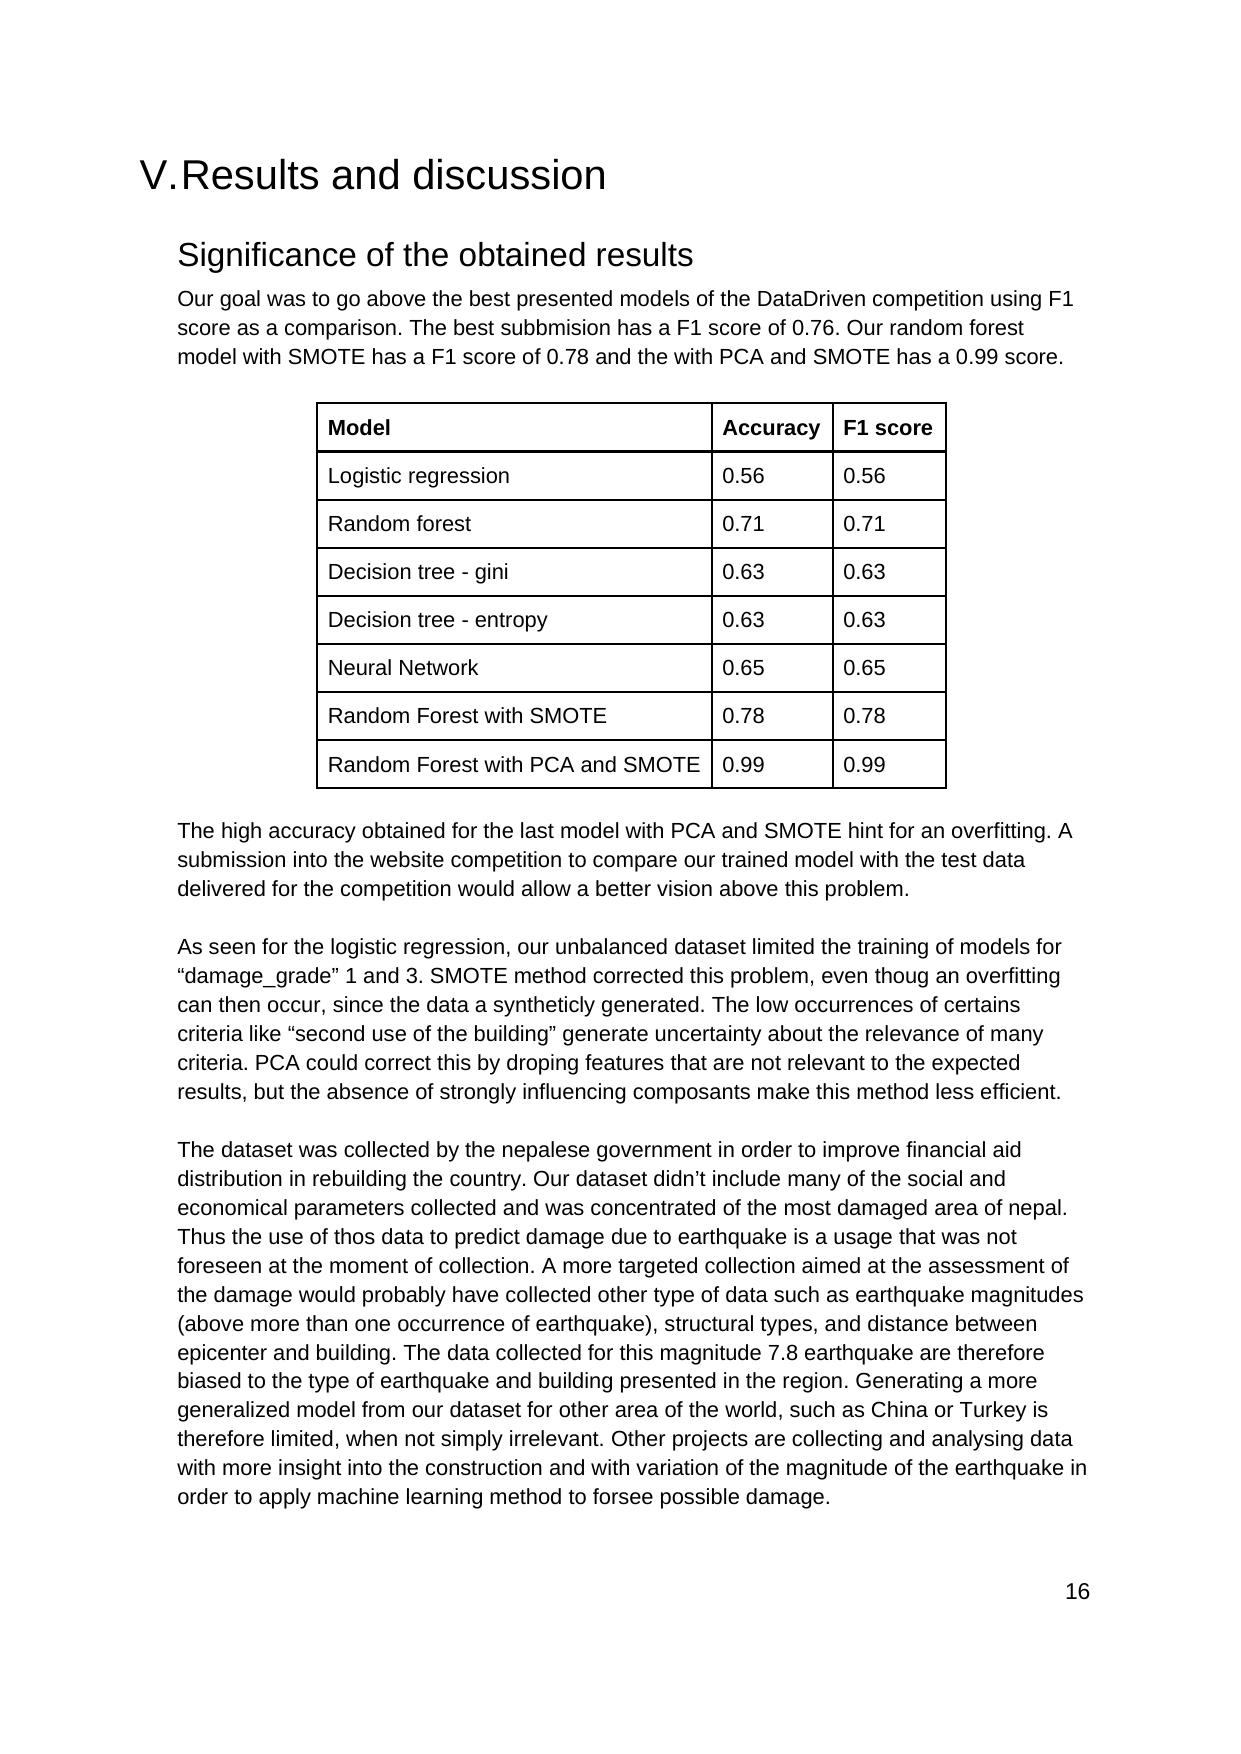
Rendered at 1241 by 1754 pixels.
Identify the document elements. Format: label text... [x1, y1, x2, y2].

table_cell 0.63 [713, 549, 832, 595]
table_cell 0.99 [713, 741, 832, 787]
table_cell 0.71 [834, 501, 945, 547]
table_cell 0.65 [834, 645, 945, 691]
table_cell Decision tree - entropy [318, 597, 711, 643]
table_cell 0.63 [834, 549, 945, 595]
subtitle Results and discussion [139, 150, 1090, 198]
table_header F1 score [834, 404, 945, 450]
table_header Model [318, 404, 711, 450]
table_cell 0.99 [834, 741, 945, 787]
table_cell Neural Network [318, 645, 711, 691]
table_cell Logistic regression [318, 453, 711, 498]
table_cell Decision tree - gini [318, 549, 711, 595]
text The dataset was collected by the nepalese government in order to improve financial aid distribution in rebuilding the country. Our dataset didn’t include many of the social and economical parameters collected and was concentrated of the most damaged area of nepal. Thus the use of thos data to predict damage due to earthquake is a usage that was not foreseen at the moment of collection. A more targeted collection aimed at the assessment of the damage would probably have collected other type of data such as earthquake magnitudes (above more than one occurrence of earthquake), structural types, and distance between epicenter and building. The data collected for this magnitude 7.8 earthquake are therefore biased to the type of earthquake and building presented in the region. Generating a more generalized model from our dataset for other area of the world, such as China or Turkey is therefore limited, when not simply irrelevant. Other projects are collecting and analysing data with more insight into the construction and with variation of the magnitude of the earthquake in order to apply machine learning method to forsee possible damage. [177, 1137, 1090, 1509]
subtitle Significance of the obtained results [177, 235, 1090, 274]
table_cell 0.78 [834, 693, 945, 739]
table_cell Random Forest with PCA and SMOTE [318, 741, 711, 787]
table_cell 0.71 [713, 501, 832, 547]
table_cell 0.63 [834, 597, 945, 643]
table_cell 0.63 [713, 597, 832, 643]
text As seen for the logistic regression, our unbalanced dataset limited the training of models for “damage_grade” 1 and 3. SMOTE method corrected this problem, even thoug an overfitting can then occur, since the data a syntheticly generated. The low occurrences of certains criteria like “second use of the building” generate uncertainty about the relevance of many criteria. PCA could correct this by droping features that are not relevant to the expected results, but the absence of strongly influencing composants make this method less efficient. [177, 934, 1090, 1104]
table_header Accuracy [713, 404, 832, 450]
table_cell 0.56 [834, 453, 945, 498]
table_cell Random Forest with SMOTE [318, 693, 711, 739]
table_cell Random forest [318, 501, 711, 547]
table_cell 0.65 [713, 645, 832, 691]
text The high accuracy obtained for the last model with PCA and SMOTE hint for an overfitting. A submission into the website competition to compare our trained model with the test data delivered for the competition would allow a better vision above this problem. [177, 818, 1090, 901]
text Our goal was to go above the best presented models of the DataDriven competition using F1 score as a comparison. The best subbmision has a F1 score of 0.76. Our random forest model with SMOTE has a F1 score of 0.78 and the with PCA and SMOTE has a 0.99 score. [177, 286, 1090, 369]
table_cell 0.56 [713, 453, 832, 498]
table_cell 0.78 [713, 693, 832, 739]
